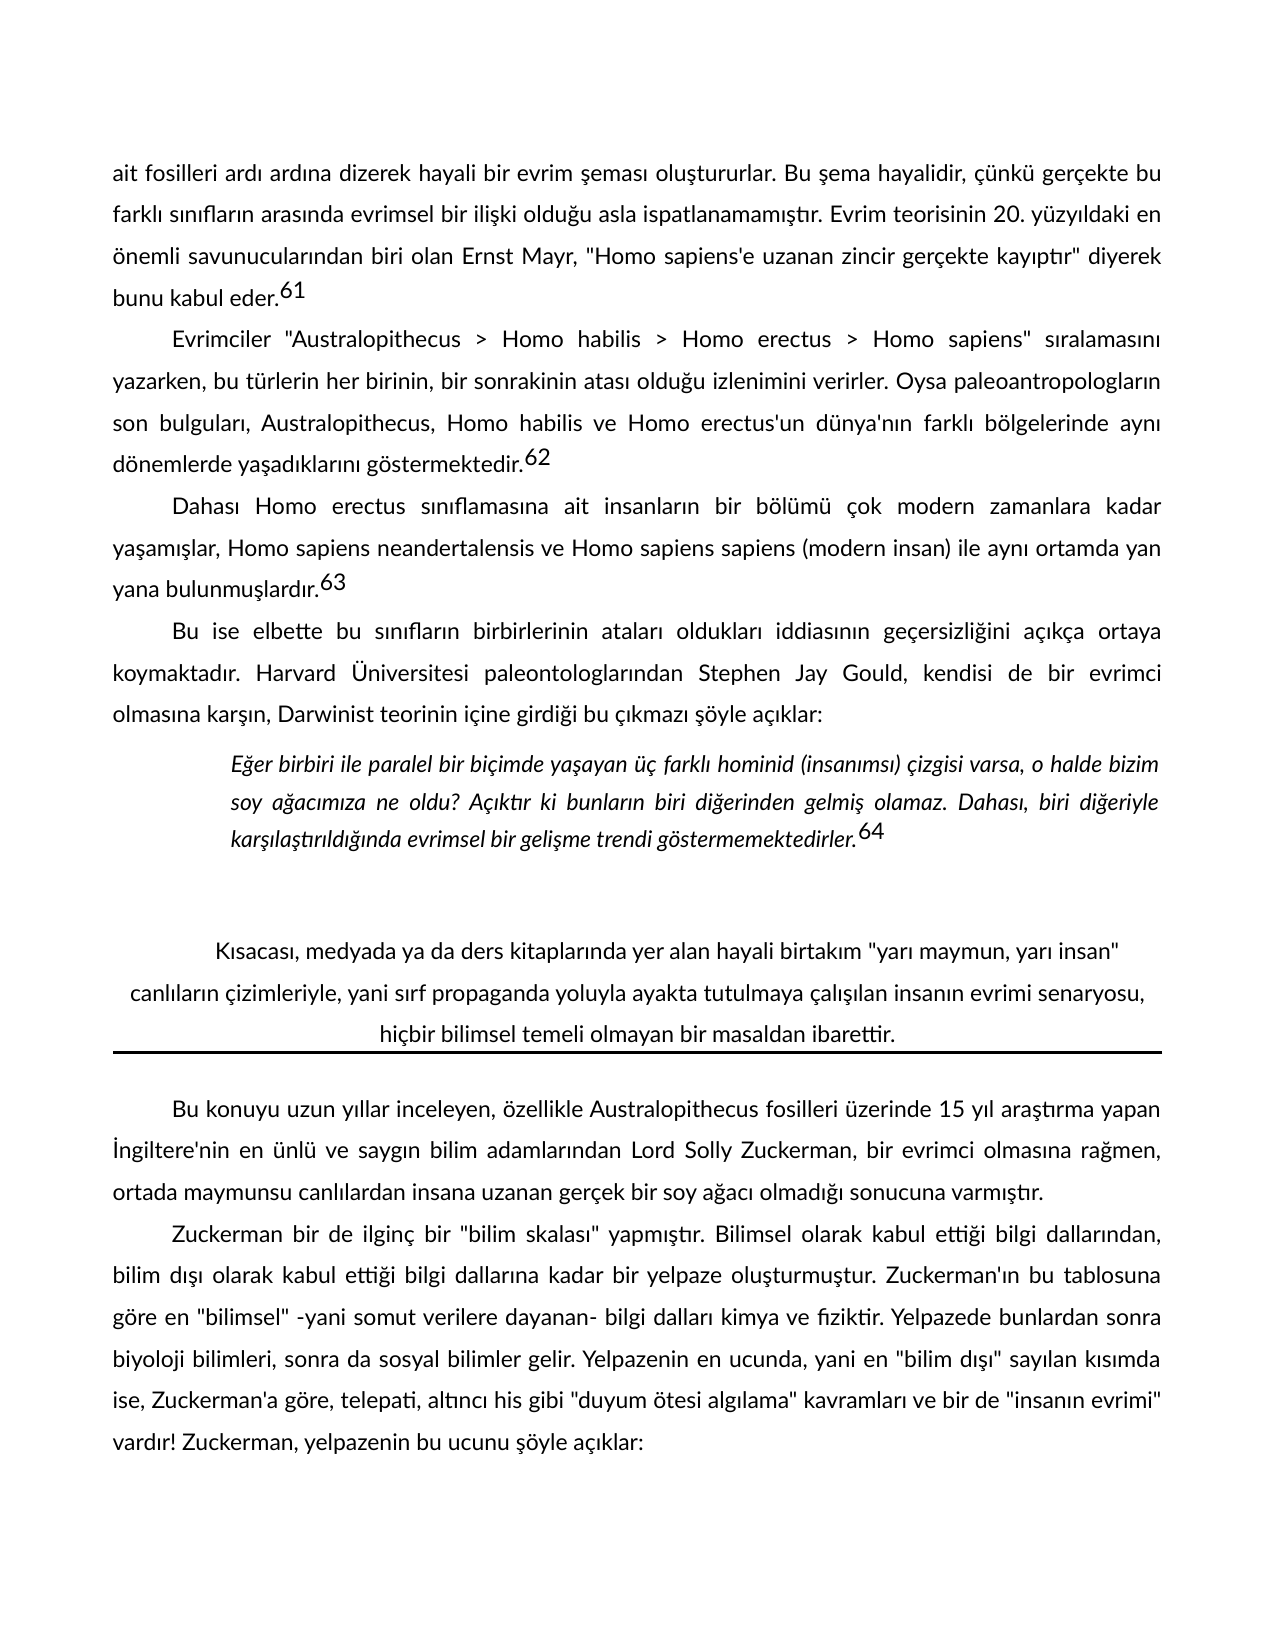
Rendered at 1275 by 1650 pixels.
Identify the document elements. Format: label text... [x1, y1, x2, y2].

text Bu konuyu uzun yıllar inceleyen, özellikle Australopithecus fosilleri üzerinde 15 yıl araştırma yapan İngiltere'nin en ünlü ve saygın bilim adamlarından Lord Solly Zuckerman, bir evrimci olmasına rağmen, ortada maymunsu canlılardan insana uzanan gerçek bir soy ağacı olmadığı sonucuna varmıştır. [112, 1084, 1162, 1209]
text Bu ise elbette bu sınıfların birbirlerinin ataları oldukları iddiasının geçersizliğini açıkça ortaya koymaktadır. Harvard Üniversitesi paleontologlarından Stephen Jay Gould, kendisi de bir evrimci olmasına karşın, Darwinist teorinin içine girdiği bu çıkmazı şöyle açıklar: [112, 606, 1162, 731]
text Eğer birbiri ile paralel bir biçimde yaşayan üç farklı hominid (insanımsı) çizgisi varsa, o halde bizim soy ağacımıza ne oldu? Açıktır ki bunların biri diğerinden gelmiş olamaz. Dahası, biri diğeriyle karşılaştırıldığında evrimsel bir gelişme trendi göstermemektedirler.64 [231, 743, 1162, 855]
text Dahası Homo erectus sınıflamasına ait insanların bir bölümü çok modern zamanlara kadar yaşamışlar, Homo sapiens neandertalensis ve Homo sapiens sapiens (modern insan) ile aynı ortamda yan yana bulunmuşlardır.63 [112, 481, 1162, 606]
text ait fosilleri ardı ardına dizerek hayali bir evrim şeması oluştururlar. Bu şema hayalidir, çünkü gerçekte bu farklı sınıfların arasında evrimsel bir ilişki olduğu asla ispatlanamamıştır. Evrim teorisinin 20. yüzyıldaki en önemli savunucularından biri olan Ernst Mayr, "Homo sapiens'e uzanan zincir gerçekte kayıptır" diyerek bunu kabul eder.61 [112, 148, 1162, 314]
text Evrimciler "Australopithecus > Homo habilis > Homo erectus > Homo sapiens" sıralamasını yazarken, bu türlerin her birinin, bir sonrakinin atası olduğu izlenimini verirler. Oysa paleoantropologların son bulguları, Australopithecus, Homo habilis ve Homo erectus'un dünya'nın farklı bölgelerinde aynı dönemlerde yaşadıklarını göstermektedir.62 [112, 314, 1162, 481]
text Zuckerman bir de ilginç bir "bilim skalası" yapmıştır. Bilimsel olarak kabul ettiği bilgi dallarından, bilim dışı olarak kabul ettiği bilgi dallarına kadar bir yelpaze oluşturmuştur. Zuckerman'ın bu tablosuna göre en "bilimsel" -yani somut verilere dayanan- bilgi dalları kimya ve fiziktir. Yelpazede bunlardan sonra biyoloji bilimleri, sonra da sosyal bilimler gelir. Yelpazenin en ucunda, yani en "bilim dışı" sayılan kısımda ise, Zuckerman'a göre, telepati, altıncı his gibi "duyum ötesi algılama" kavramları ve bir de "insanın evrimi" vardır! Zuckerman, yelpazenin bu ucunu şöyle açıklar: [112, 1209, 1162, 1459]
text Kısacası, medyada ya da ders kitaplarında yer alan hayali birtakım "yarı maymun, yarı insan" canlıların çizimleriyle, yani sırf propaganda yoluyla ayakta tutulmaya çalışılan insanın evrimi senaryosu, hiçbir bilimsel temeli olmayan bir masaldan ibarettir. [112, 926, 1162, 1054]
